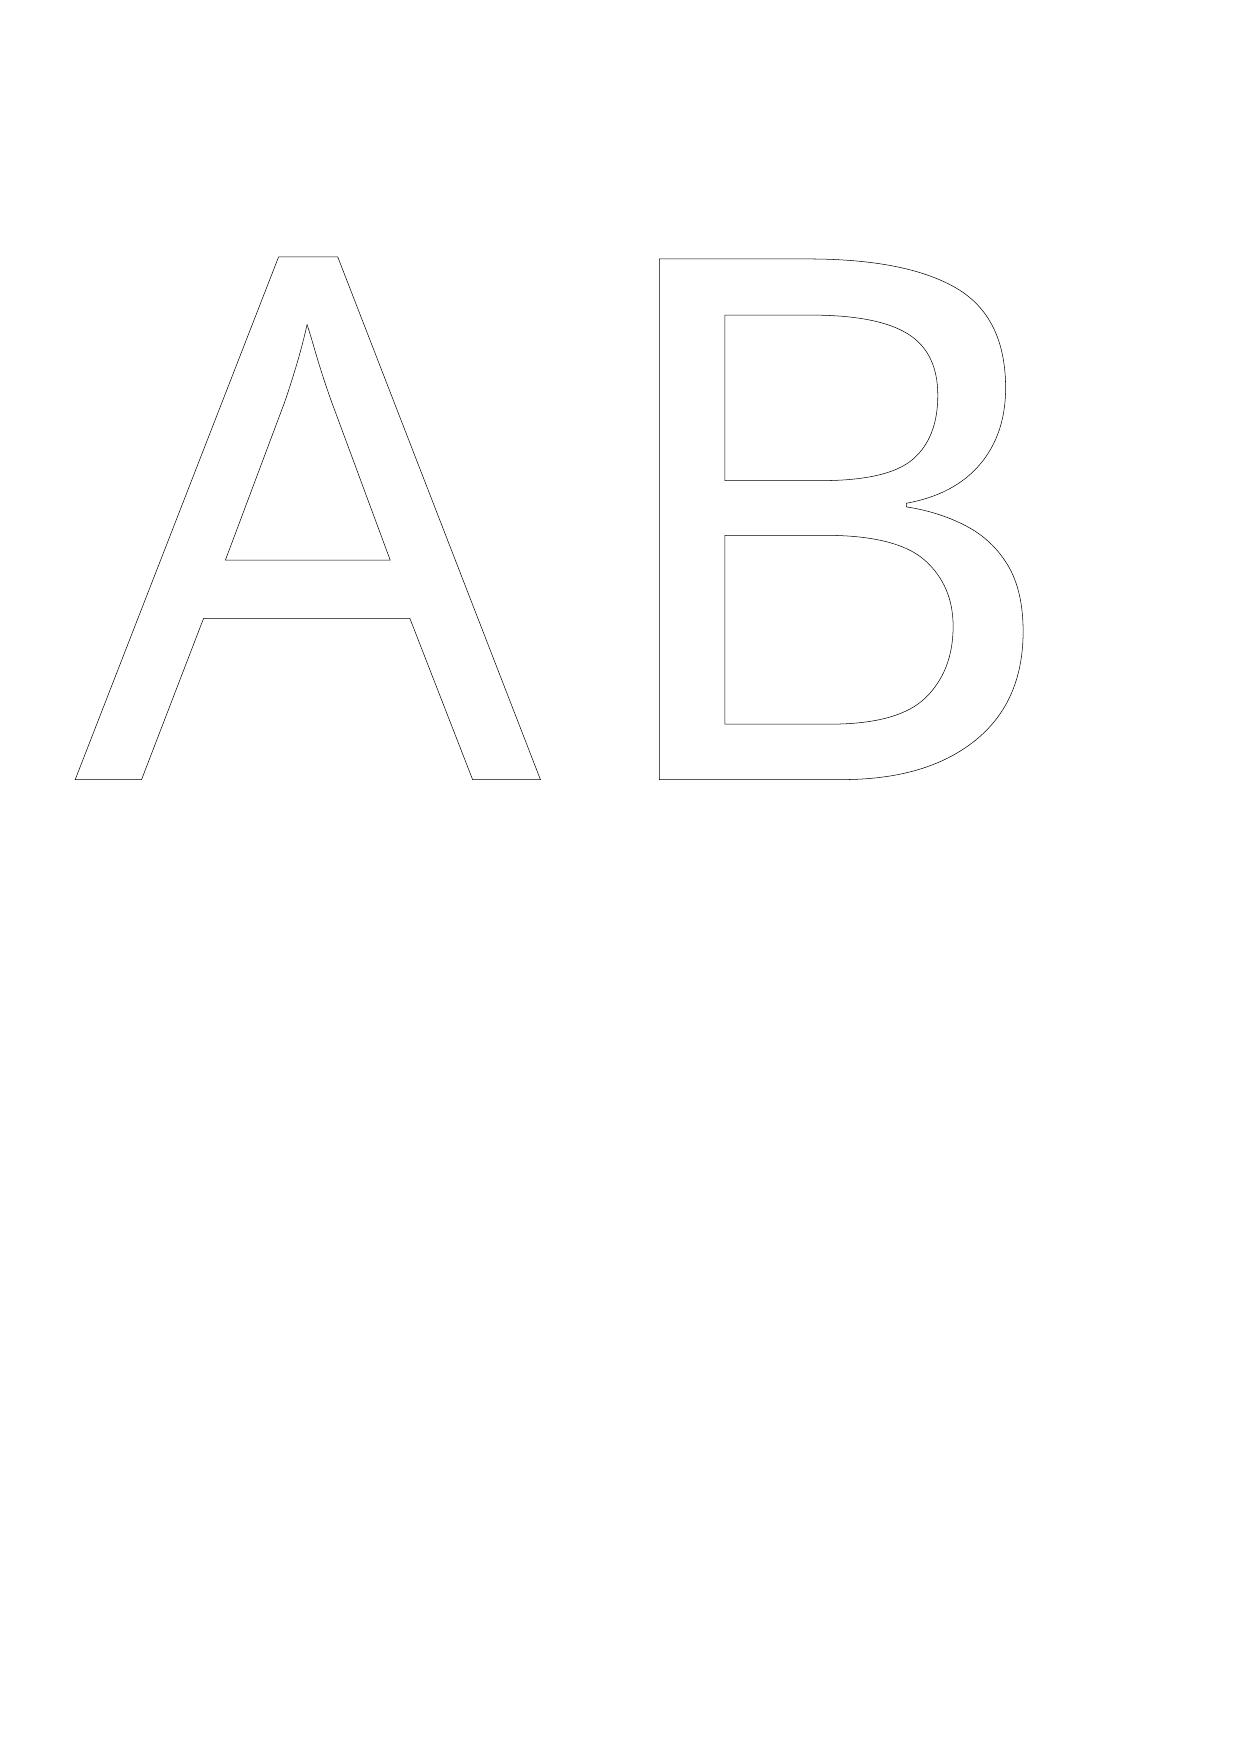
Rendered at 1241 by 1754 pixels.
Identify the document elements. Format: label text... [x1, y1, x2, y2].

text AB [75, 0, 1166, 993]
